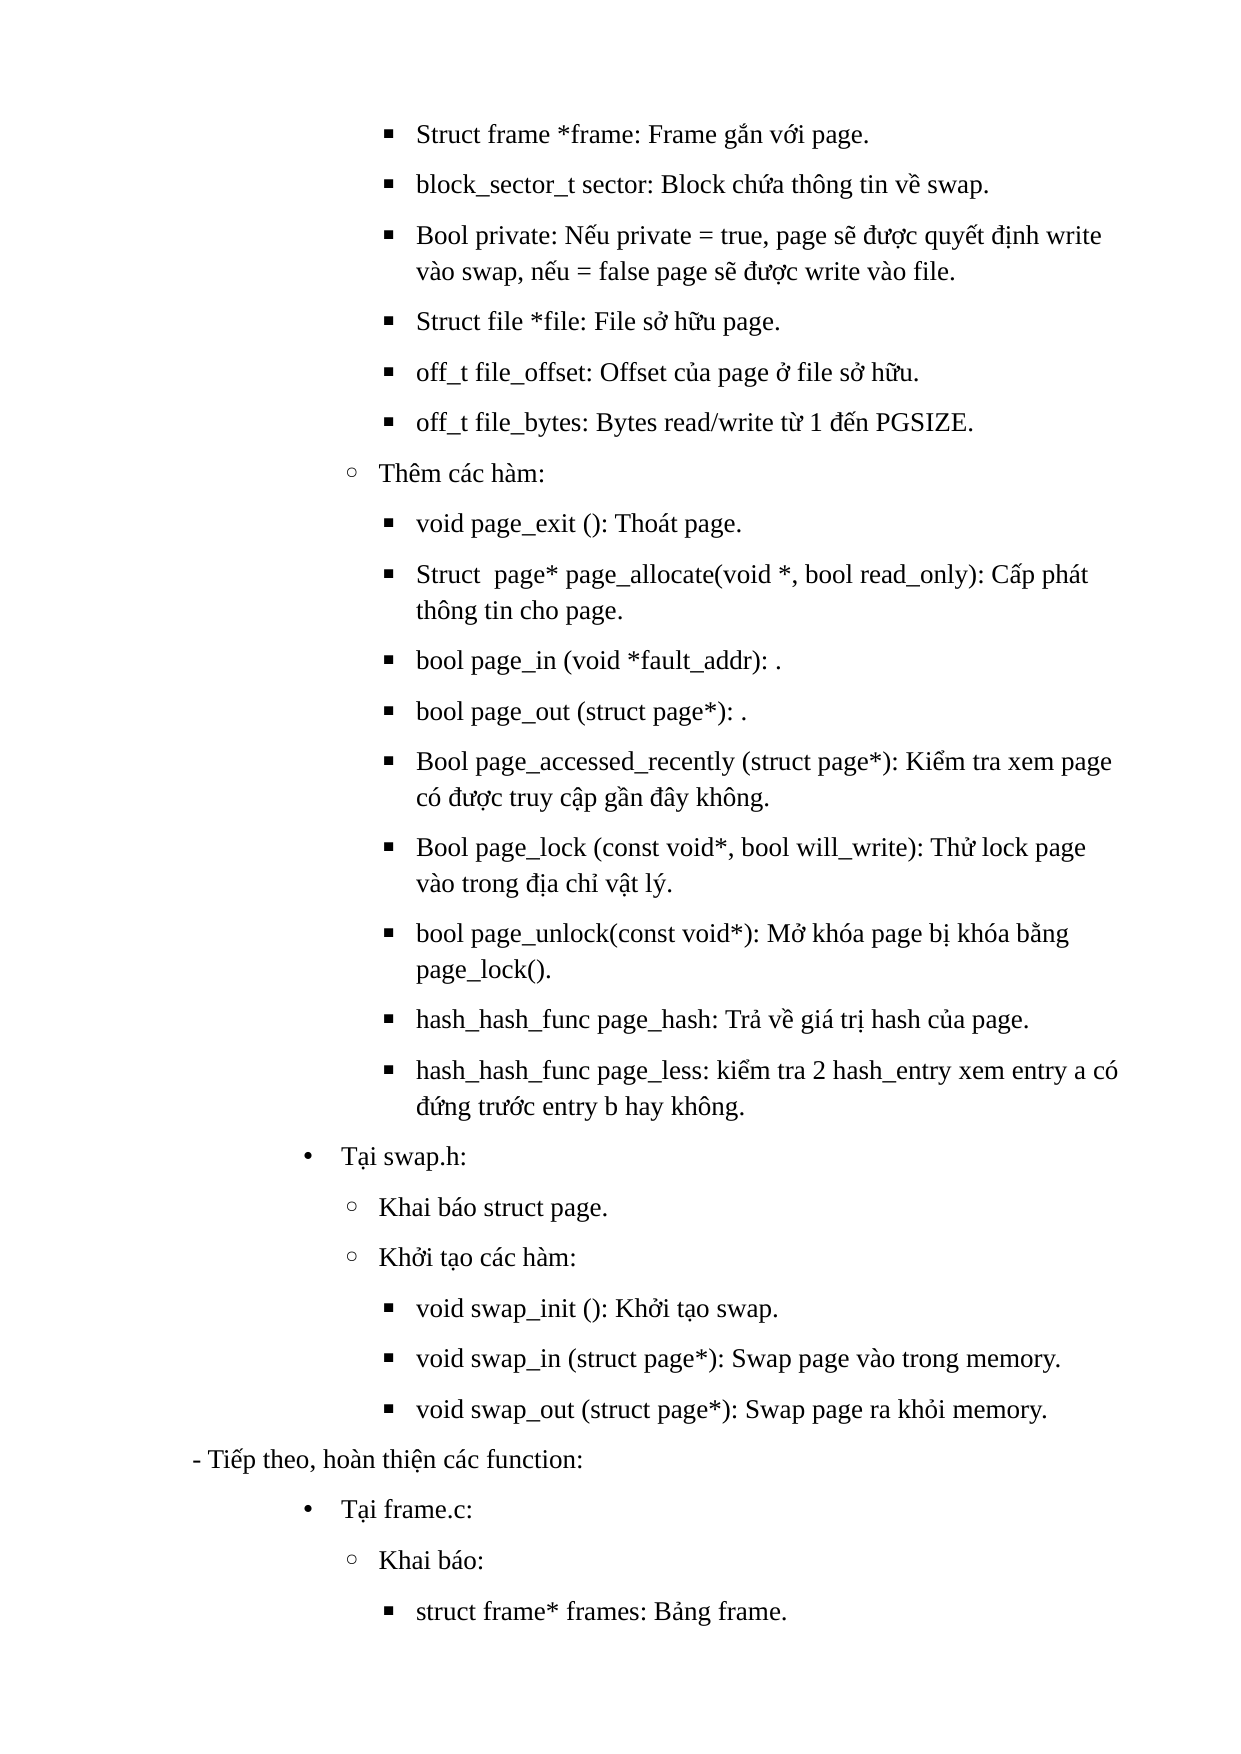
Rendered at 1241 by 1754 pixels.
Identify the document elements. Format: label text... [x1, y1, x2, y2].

list Bool page_lock (const void*, bool will_write): Thử lock page vào trong địa chỉ vật lý. [378, 831, 1122, 898]
list off_t file_offset: Offset của page ở file sở hữu. [378, 356, 1122, 387]
list hash_hash_func page_hash: Trả về giá trị hash của page. [378, 1003, 1122, 1035]
list struct frame* frames: Bảng frame. [378, 1595, 1122, 1626]
list void swap_init (): Khởi tạo swap. [378, 1292, 1122, 1323]
list Thêm các hàm: [341, 457, 1122, 488]
list block_sector_t sector: Block chứa thông tin về swap. [378, 169, 1122, 200]
list Struct file *file: File sở hữu page. [378, 305, 1122, 337]
list Tại swap.h: [303, 1140, 1122, 1171]
text - Tiếp theo, hoàn thiện các function: [118, 1443, 1122, 1474]
list Bool private: Nếu private = true, page sẽ được quyết định write vào swap, nếu = false page sẽ được write vào file. [378, 219, 1122, 286]
list bool page_unlock(const void*): Mở khóa page bị khóa bằng page_lock(). [378, 917, 1122, 984]
list void page_exit (): Thoát page. [378, 507, 1122, 539]
list void swap_in (struct page*): Swap page vào trong memory. [378, 1342, 1122, 1373]
list Khởi tạo các hàm: [341, 1241, 1122, 1272]
list void swap_out (struct page*): Swap page ra khỏi memory. [378, 1393, 1122, 1424]
list bool page_out (struct page*): . [378, 694, 1122, 726]
list bool page_in (void *fault_addr): . [378, 644, 1122, 675]
list Khai báo struct page. [341, 1191, 1122, 1222]
list Bool page_accessed_recently (struct page*): Kiểm tra xem page có được truy cập gần đây không. [378, 745, 1122, 812]
list hash_hash_func page_less: kiểm tra 2 hash_entry xem entry a có đứng trước entry b hay không. [378, 1054, 1122, 1121]
list Khai báo: [341, 1544, 1122, 1575]
list Tại frame.c: [303, 1494, 1122, 1525]
list Struct page* page_allocate(void *, bool read_only): Cấp phát thông tin cho page. [378, 558, 1122, 625]
list Struct frame *frame: Frame gắn với page. [378, 118, 1122, 149]
list off_t file_bytes: Bytes read/write từ 1 đến PGSIZE. [378, 406, 1122, 438]
